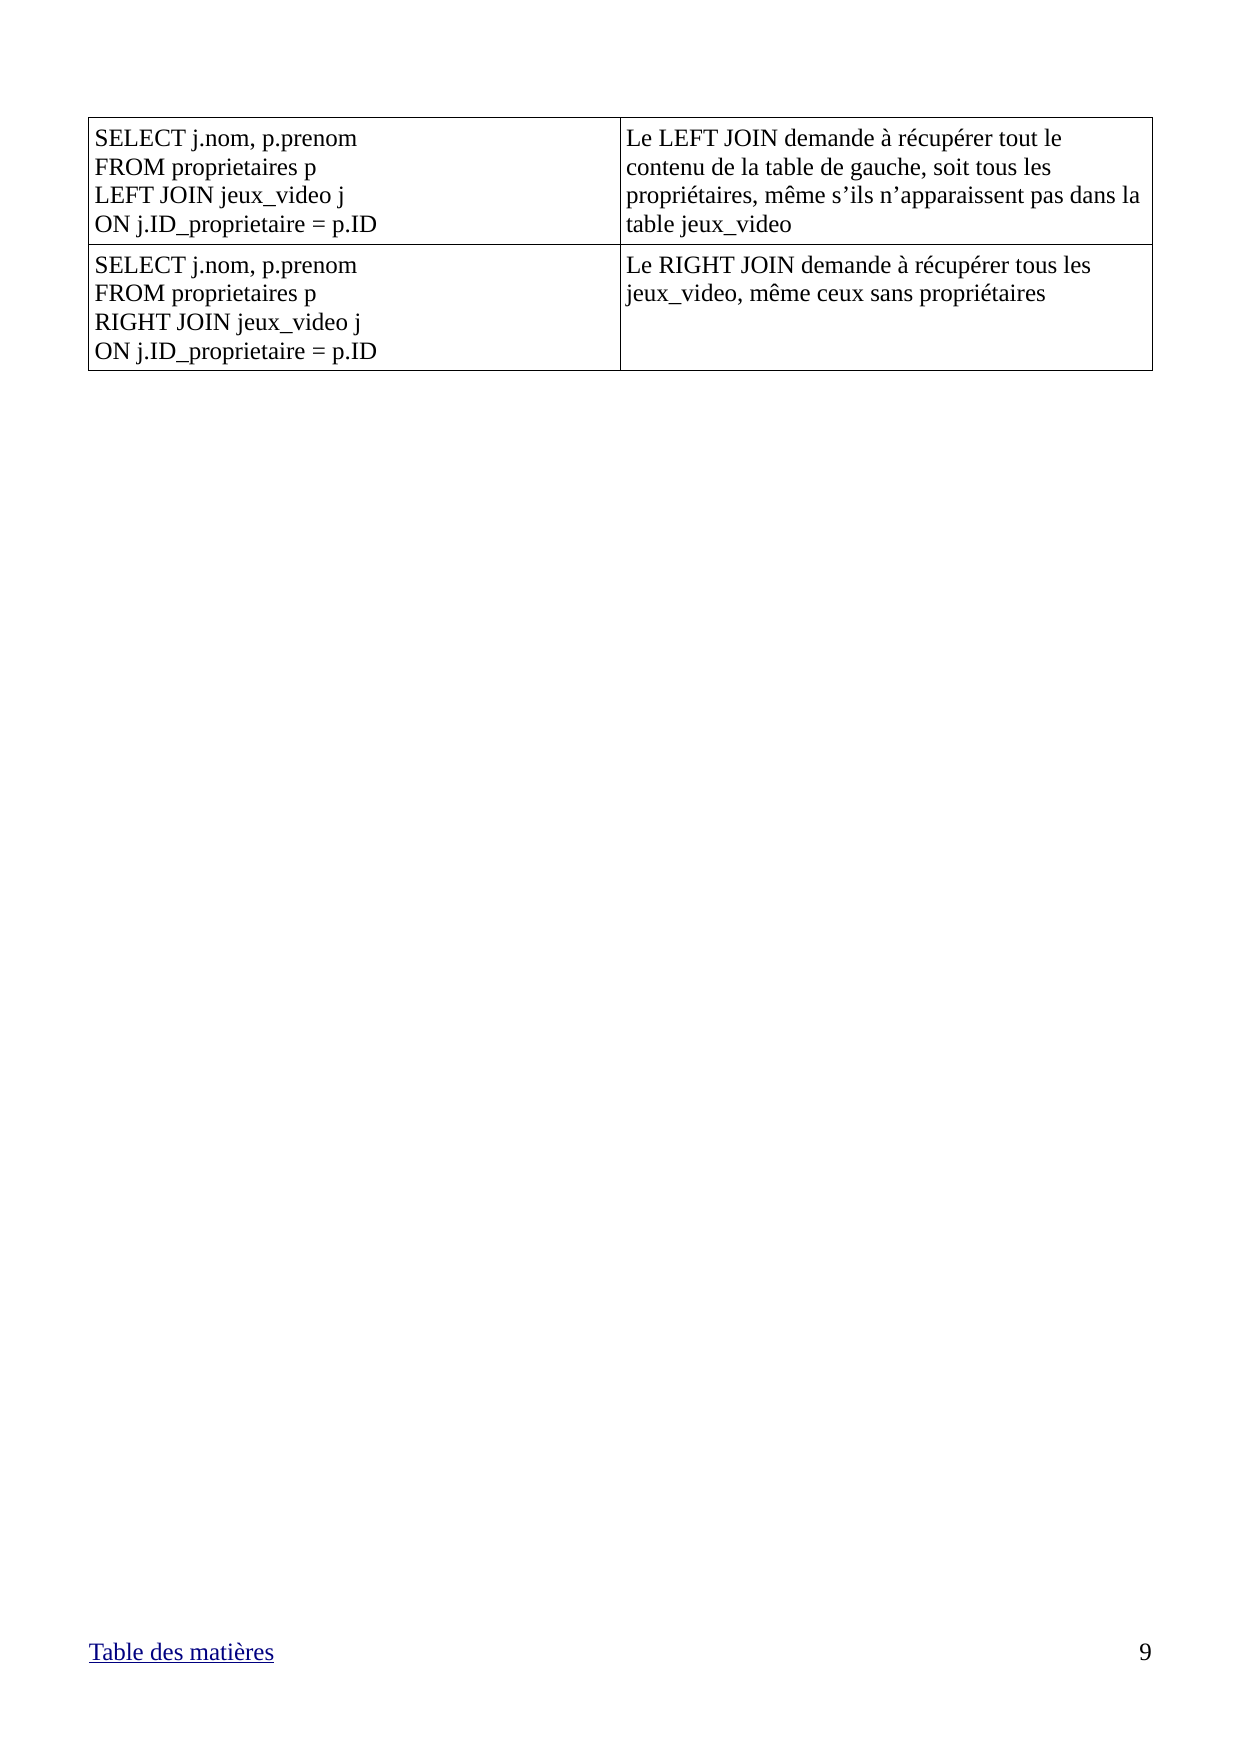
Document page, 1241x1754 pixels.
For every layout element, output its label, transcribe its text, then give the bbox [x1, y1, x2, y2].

table_cell Le RIGHT JOIN demande à récupérer tous les jeux_video, même ceux sans propriétaires [621, 245, 1152, 370]
table_header SELECT j.nom, p.prenom FROM proprietaires p LEFT JOIN jeux_video j ON j.ID_proprietaire = p.ID [89, 118, 620, 244]
table_cell SELECT j.nom, p.prenom FROM proprietaires p RIGHT JOIN jeux_video j ON j.ID_proprietaire = p.ID [89, 245, 620, 370]
table_header Le LEFT JOIN demande à récupérer tout le contenu de la table de gauche, soit tous les propriétaires, même s’ils n’apparaissent pas dans la table jeux_video [621, 118, 1152, 244]
